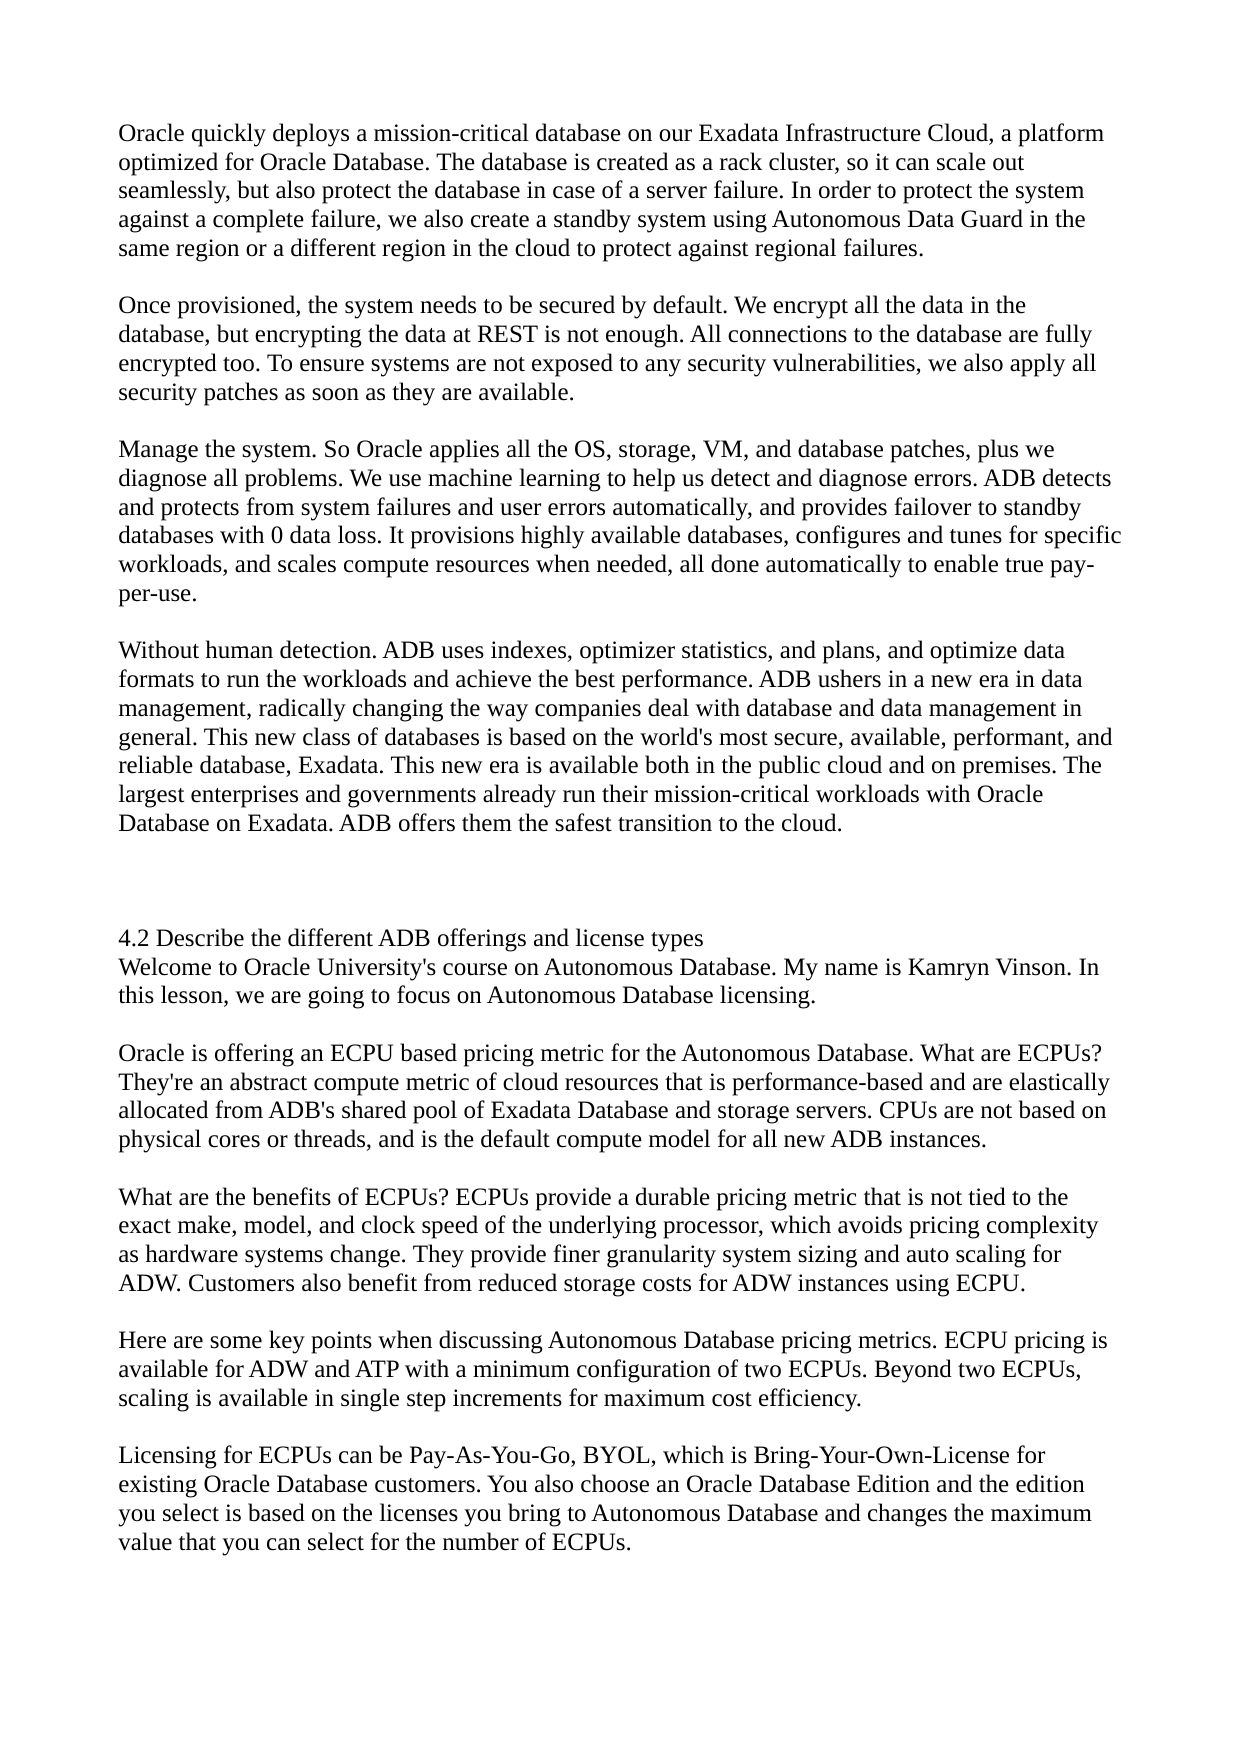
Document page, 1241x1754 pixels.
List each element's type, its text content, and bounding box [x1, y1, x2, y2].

text Welcome to Oracle University's course on Autonomous Database. My name is Kamryn Vinson. In this lesson, we are going to focus on Autonomous Database licensing. [118, 952, 1122, 1009]
text Manage the system. So Oracle applies all the OS, storage, VM, and database patches, plus we diagnose all problems. We use machine learning to help us detect and diagnose errors. ADB detects and protects from system failures and user errors automatically, and provides failover to standby databases with 0 data loss. It provisions highly available databases, configures and tunes for specific workloads, and scales compute resources when needed, all done automatically to enable true pay-per-use. [118, 434, 1122, 607]
text 4.2 Describe the different ADB offerings and license types [118, 923, 1122, 952]
text Without human detection. ADB uses indexes, optimizer statistics, and plans, and optimize data formats to run the workloads and achieve the best performance. ADB ushers in a new era in data management, radically changing the way companies deal with database and data management in general. This new class of databases is based on the world's most secure, available, performant, and reliable database, Exadata. This new era is available both in the public cloud and on premises. The largest enterprises and governments already run their mission-critical workloads with Oracle Database on Exadata. ADB offers them the safest transition to the cloud. [118, 636, 1122, 837]
text What are the benefits of ECPUs? ECPUs provide a durable pricing metric that is not tied to the exact make, model, and clock speed of the underlying processor, which avoids pricing complexity as hardware systems change. They provide finer granularity system sizing and auto scaling for ADW. Customers also benefit from reduced storage costs for ADW instances using ECPU. [118, 1182, 1122, 1297]
text Oracle quickly deploys a mission-critical database on our Exadata Infrastructure Cloud, a platform optimized for Oracle Database. The database is created as a rack cluster, so it can scale out seamlessly, but also protect the database in case of a server failure. In order to protect the system against a complete failure, we also create a standby system using Autonomous Data Guard in the same region or a different region in the cloud to protect against regional failures. [118, 118, 1122, 262]
text Licensing for ECPUs can be Pay-As-You-Go, BYOL, which is Bring-Your-Own-License for existing Oracle Database customers. You also choose an Oracle Database Edition and the edition you select is based on the licenses you bring to Autonomous Database and changes the maximum value that you can select for the number of ECPUs. [118, 1441, 1122, 1556]
text Here are some key points when discussing Autonomous Database pricing metrics. ECPU pricing is available for ADW and ATP with a minimum configuration of two ECPUs. Beyond two ECPUs, scaling is available in single step increments for maximum cost efficiency. [118, 1326, 1122, 1412]
text Oracle is offering an ECPU based pricing metric for the Autonomous Database. What are ECPUs? They're an abstract compute metric of cloud resources that is performance-based and are elastically allocated from ADB's shared pool of Exadata Database and storage servers. CPUs are not based on physical cores or threads, and is the default compute model for all new ADB instances. [118, 1038, 1122, 1153]
text Once provisioned, the system needs to be secured by default. We encrypt all the data in the database, but encrypting the data at REST is not enough. All connections to the database are fully encrypted too. To ensure systems are not exposed to any security vulnerabilities, we also apply all security patches as soon as they are available. [118, 291, 1122, 406]
